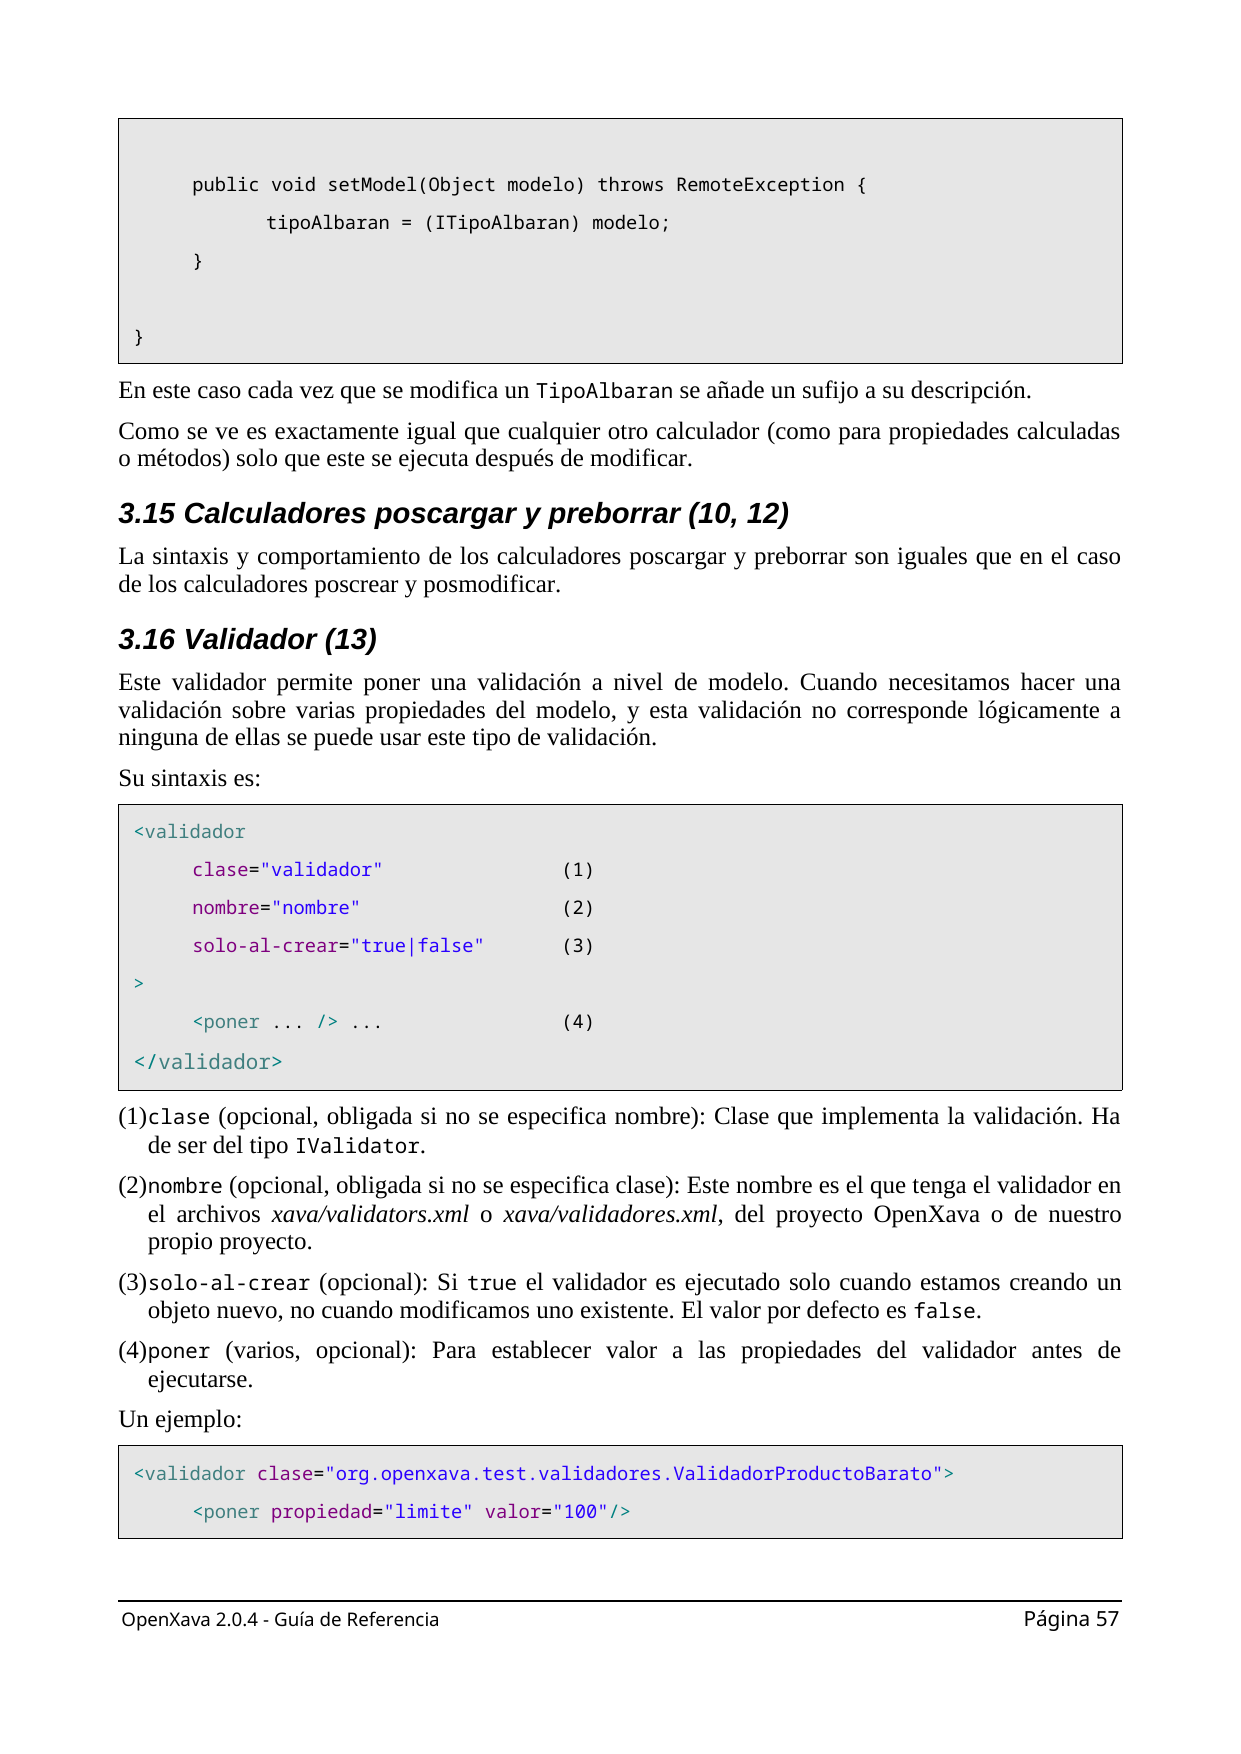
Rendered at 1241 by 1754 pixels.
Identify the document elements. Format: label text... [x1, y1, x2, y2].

text <validador [119, 805, 1122, 842]
text solo-al-crear="true|false" (3) [119, 918, 1122, 956]
text Un ejemplo: [118, 1405, 1122, 1433]
list nombre (opcional, obligada si no se especifica clase): Este nombre es el que tenga el validador en el archivos xava/validators.xml o xava/validadores.xml, del proyecto OpenXava o de nuestro propio proyecto. [118, 1171, 1122, 1255]
text <validador clase="org.openxava.test.validadores.ValidadorProductoBarato"> [119, 1446, 1122, 1483]
text En este caso cada vez que se modifica un TipoAlbaran se añade un sufijo a su descripción. [118, 376, 1122, 404]
text } [119, 308, 1122, 363]
text <poner ... /> ... (4) [119, 994, 1122, 1032]
text > [119, 956, 1122, 994]
text La sintaxis y comportamiento de los calculadores poscargar y preborrar son iguales que en el caso de los calculadores poscrear y posmodificar. [118, 542, 1122, 598]
text Este validador permite poner una validación a nivel de modelo. Cuando necesitamos hacer una validación sobre varias propiedades del modelo, y esta validación no corresponde lógicamente a ninguna de ellas se puede usar este tipo de validación. [118, 668, 1122, 751]
text nombre="nombre" (2) [119, 880, 1122, 918]
list solo-al-crear (opcional): Si true el validador es ejecutado solo cuando estamos creando un objeto nuevo, no cuando modificamos uno existente. El valor por defecto es false. [118, 1268, 1122, 1324]
text tipoAlbaran = (ITipoAlbaran) modelo; [119, 194, 1122, 232]
text Como se ve es exactamente igual que cualquier otro calculador (como para propiedades calculadas o métodos) solo que este se ejecuta después de modificar. [118, 417, 1122, 472]
list poner (varios, opcional): Para establecer valor a las propiedades del validador antes de ejecutarse. [118, 1337, 1122, 1392]
subtitle Calculadores poscargar y preborrar (10, 12) [118, 497, 1122, 530]
text Su sintaxis es: [118, 764, 1122, 791]
list clase (opcional, obligada si no se especifica nombre): Clase que implementa la validación. Ha de ser del tipo IValidator. [118, 1102, 1122, 1159]
text clase="validador" (1) [119, 842, 1122, 880]
text public void setModel(Object modelo) throws RemoteException { [119, 156, 1122, 194]
text } [119, 232, 1122, 270]
text </validador> [119, 1032, 1122, 1090]
subtitle Validador (13) [118, 623, 1122, 656]
text <poner propiedad="limite" valor="100"/> [119, 1483, 1122, 1538]
